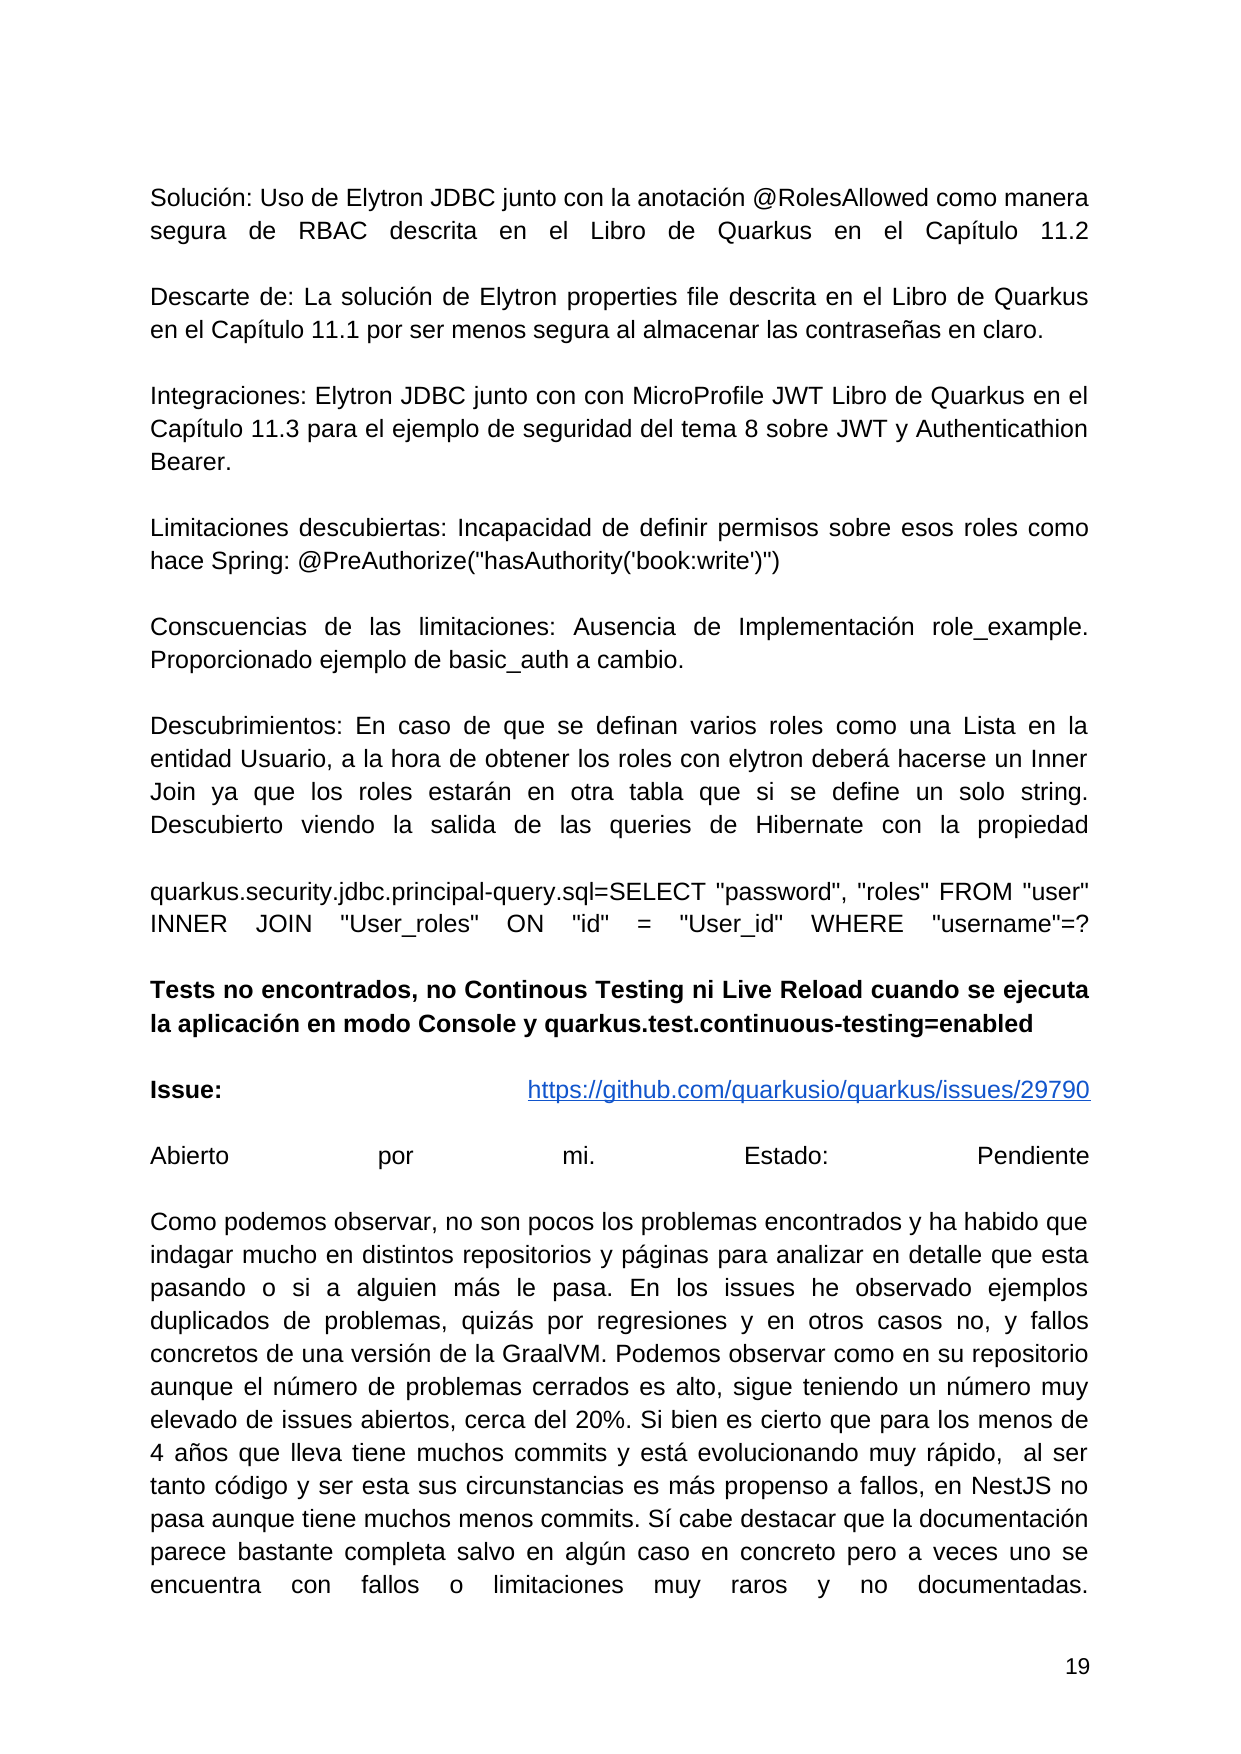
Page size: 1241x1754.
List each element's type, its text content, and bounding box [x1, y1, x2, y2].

text Descubrimientos: En caso de que se definan varios roles como una Lista en la entidad Usuario, a la hora de obtener los roles con elytron deberá hacerse un Inner Join ya que los roles estarán en otra tabla que si se define un solo string. Descubierto viendo la salida de las queries de Hibernate con la propiedad quarkus.security.jdbc.principal-query.sql=SELECT "password", "roles" FROM "user" INNER JOIN "User_roles" ON "id" = "User_id" WHERE "username"=? [150, 711, 1090, 971]
text Solución: Uso de Elytron JDBC junto con la anotación @RolesAllowed como manera segura de RBAC descrita en el Libro de Quarkus en el Capítulo 11.2 Descarte de: La solución de Elytron properties file descrita en el Libro de Quarkus en el Capítulo 11.1 por ser menos segura al almacenar las contraseñas en claro. [150, 183, 1090, 344]
text Issue: https://github.com/quarkusio/quarkus/issues/29790 Abierto por mi. Estado: Pendiente Como podemos observar, no son pocos los problemas encontrados y ha habido que indagar mucho en distintos repositorios y páginas para analizar en detalle que esta pasando o si a alguien más le pasa. En los issues he observado ejemplos duplicados de problemas, quizás por regresiones y en otros casos no, y fallos concretos de una versión de la GraalVM. Podemos observar como en su repositorio aunque el número de problemas cerrados es alto, sigue teniendo un número muy elevado de issues abiertos, cerca del 20%. Si bien es cierto que para los menos de 4 años que lleva tiene muchos commits y está evolucionando muy rápido, al ser tanto código y ser esta sus circunstancias es más propenso a fallos, en NestJS no pasa aunque tiene muchos menos commits. Sí cabe destacar que la documentación parece bastante completa salvo en algún caso en concreto pero a veces uno se encuentra con fallos o limitaciones muy raros y no documentadas. [150, 1074, 1090, 1599]
text Tests no encontrados, no Continous Testing ni Live Reload cuando se ejecuta la aplicación en modo Console y quarkus.test.continuous-testing=enabled [150, 976, 1090, 1037]
text Conscuencias de las limitaciones: Ausencia de Implementación role_example. Proporcionado ejemplo de basic_auth a cambio. [150, 612, 1090, 674]
text Integraciones: Elytron JDBC junto con con MicroProfile JWT Libro de Quarkus en el Capítulo 11.3 para el ejemplo de seguridad del tema 8 sobre JWT y Authenticathion Bearer. Limitaciones descubiertas: Incapacidad de definir permisos sobre esos roles como hace Spring: @PreAuthorize("hasAuthority('book:write')") [150, 381, 1090, 575]
